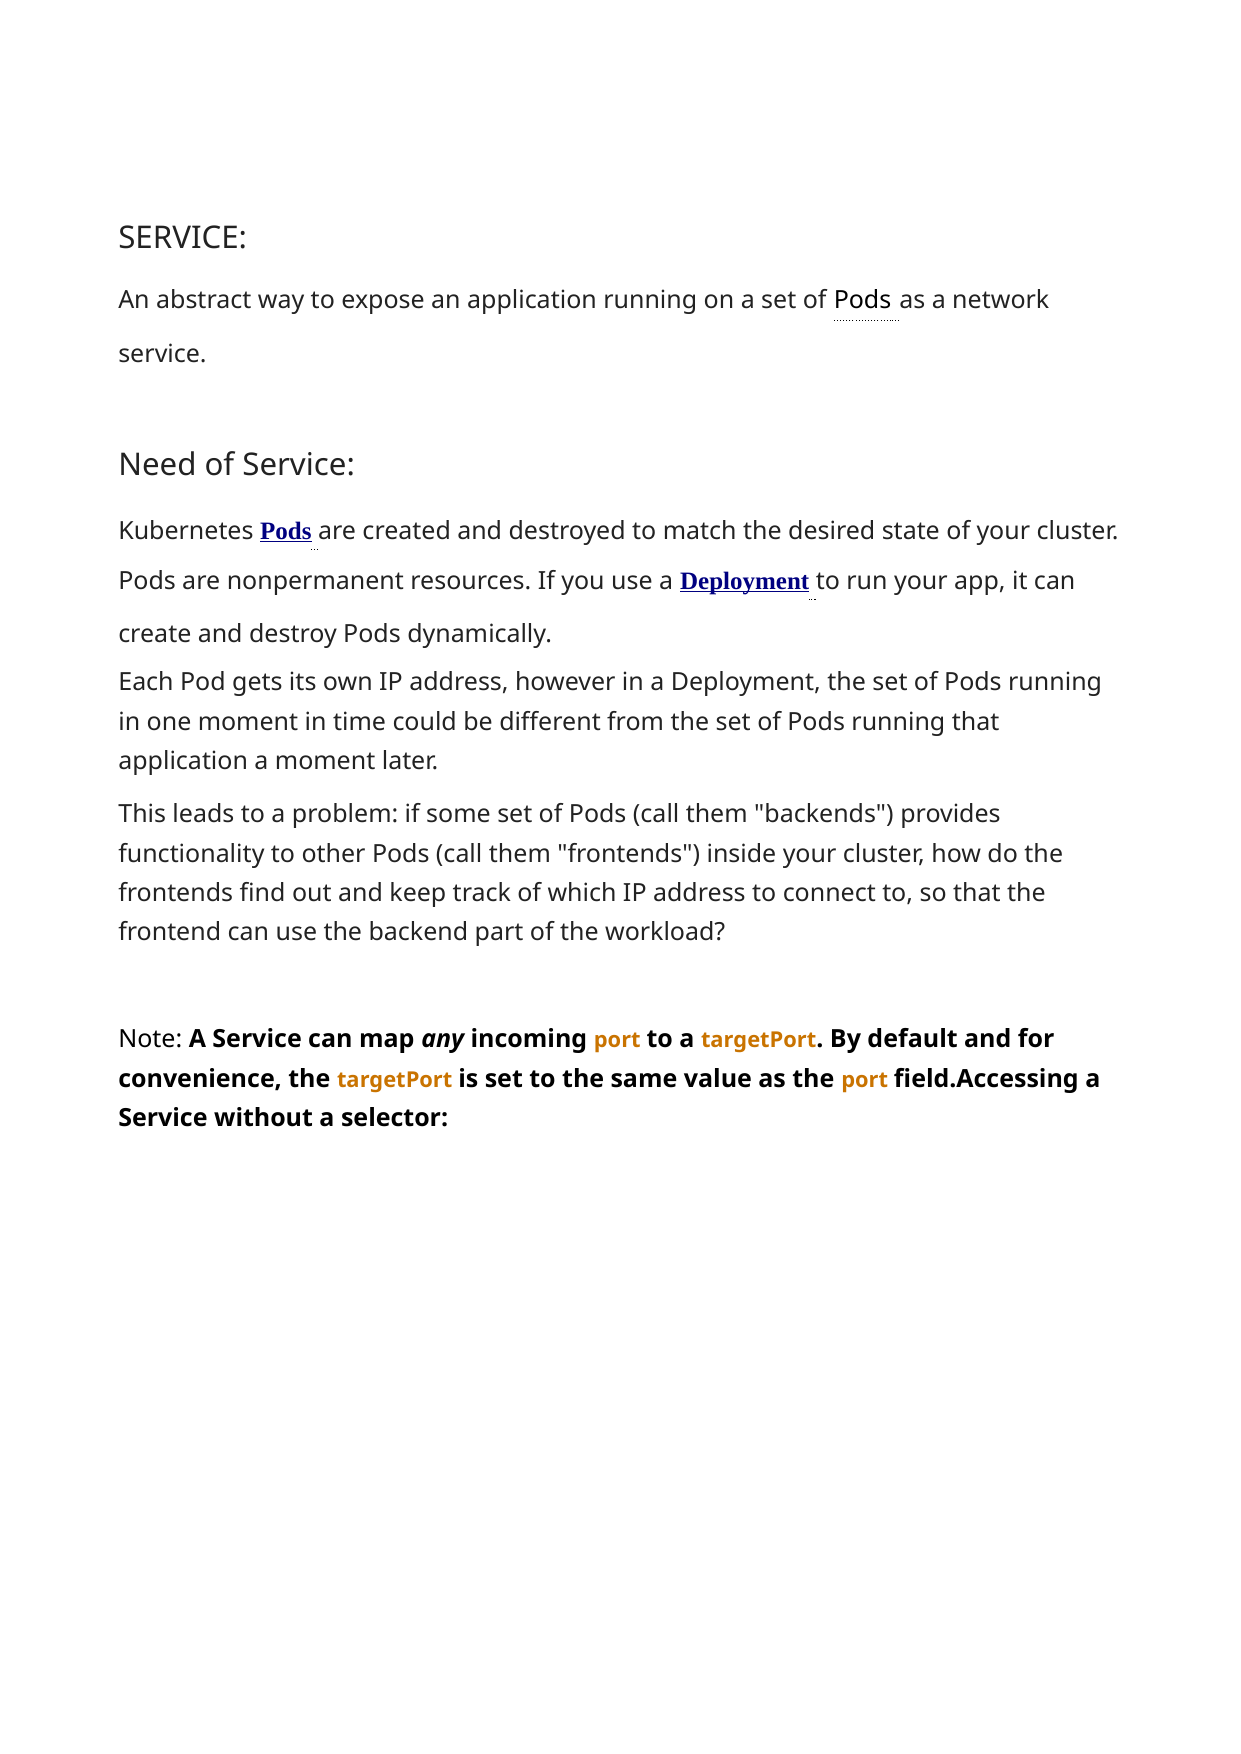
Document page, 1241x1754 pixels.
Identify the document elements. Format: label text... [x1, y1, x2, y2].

text Note: A Service can map any incoming port to a targetPort. By default and for convenience, the targetPort is set to the same value as the port field.Accessing a Service without a selector: [118, 1021, 1122, 1133]
text Need of Service: [118, 435, 1122, 485]
text An abstract way to expose an application running on a set of Pods as a network service. [118, 270, 1122, 420]
text This leads to a problem: if some set of Pods (call them "backends") provides functionality to other Pods (call them "frontends") inside your cluster, how do the frontends find out and keep track of which IP address to connect to, so that the frontend can use the backend part of the workload? [118, 796, 1122, 948]
text Kubernetes Pods are created and destroyed to match the desired state of your cluster. Pods are nonpermanent resources. If you use a Deployment to run your app, it can create and destroy Pods dynamically. [118, 499, 1122, 649]
subtitle SERVICE: [118, 208, 1122, 258]
text Each Pod gets its own IP address, however in a Deployment, the set of Pods running in one moment in time could be different from the set of Pods running that application a moment later. [118, 664, 1122, 776]
